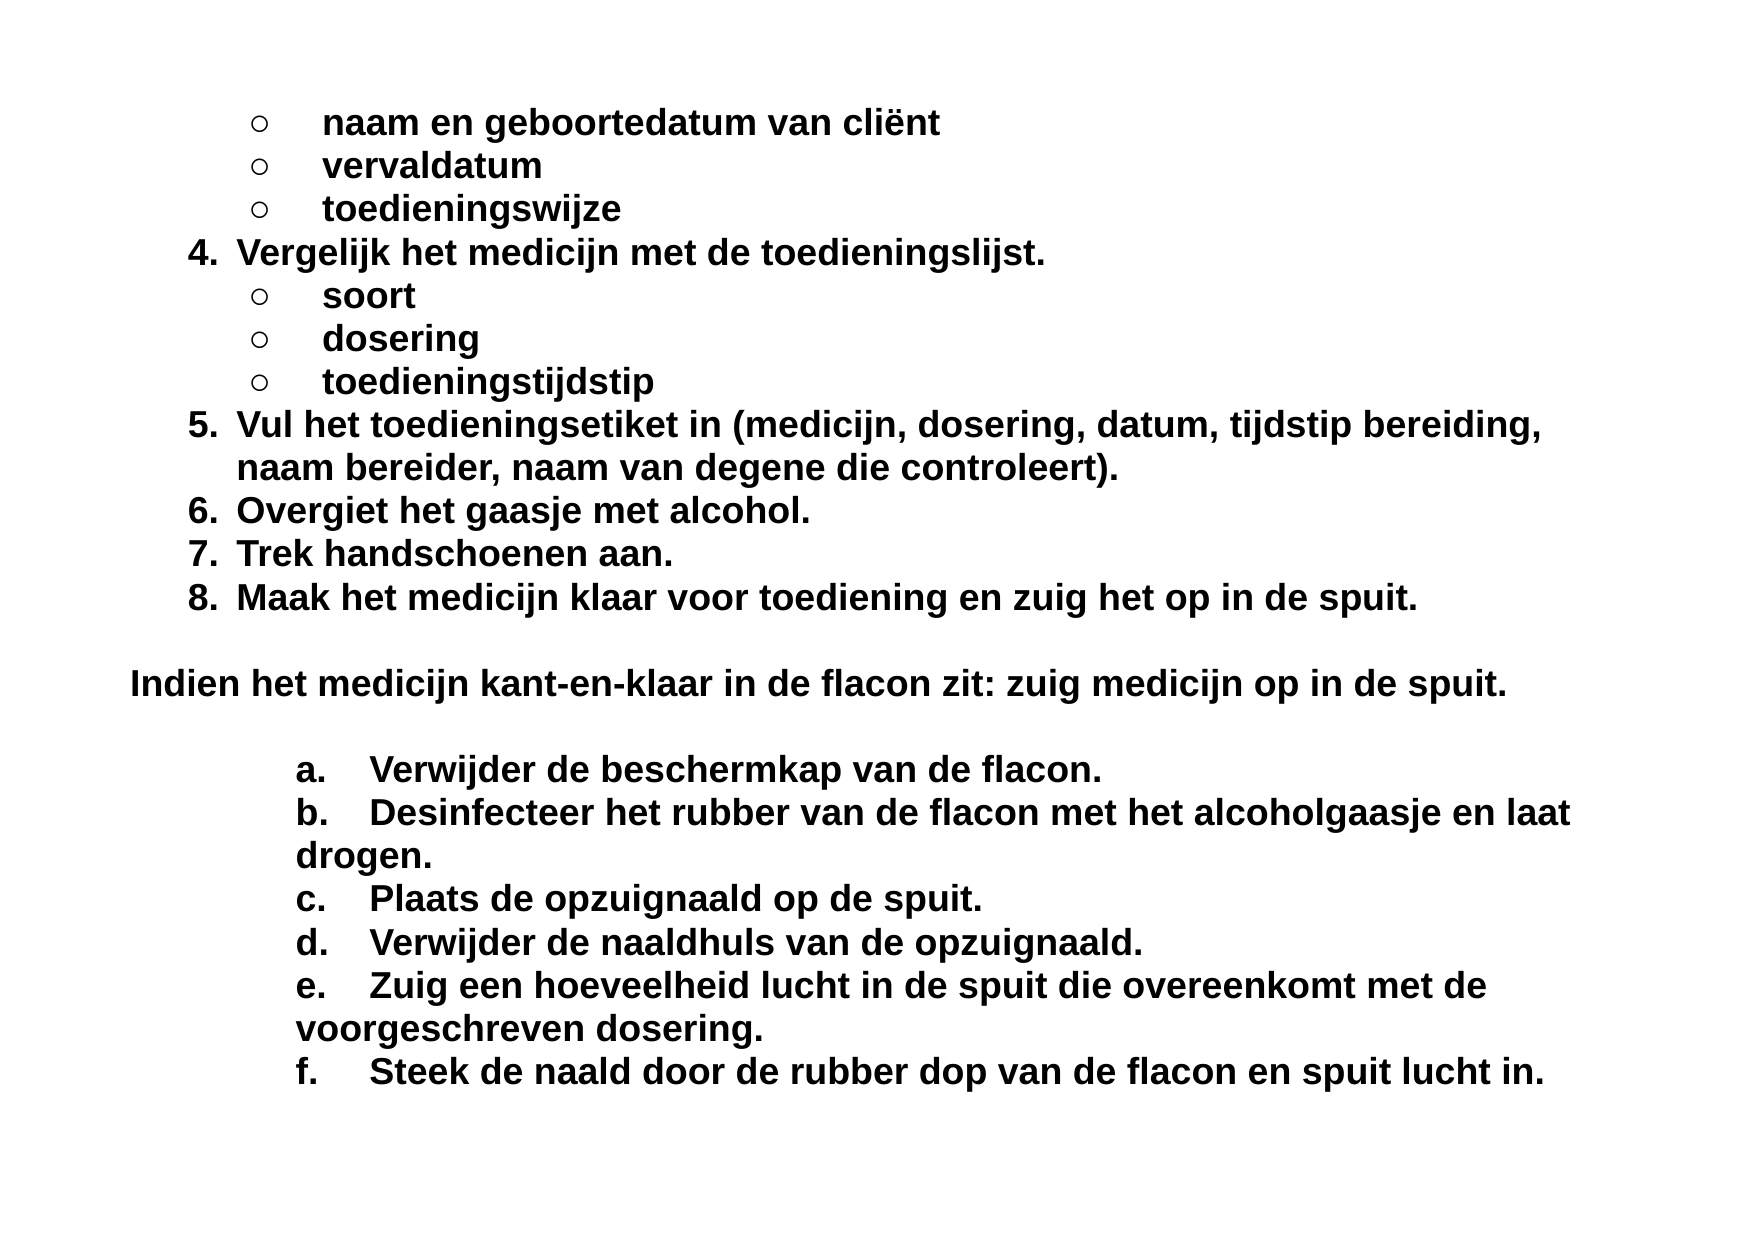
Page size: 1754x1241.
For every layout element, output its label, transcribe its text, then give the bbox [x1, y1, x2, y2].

list dosering [248, 316, 1636, 359]
list naam en geboortedatum van cliënt [248, 100, 1636, 143]
list Vergelijk het medicijn met de toedieningslijst. [177, 230, 1636, 273]
list Steek de naald door de rubber dop van de flacon en spuit lucht in. [295, 1049, 1636, 1092]
list toedieningswijze [248, 187, 1636, 230]
list Trek handschoenen aan. [177, 532, 1636, 575]
subtitle Indien het medicijn kant-en-klaar in de flacon zit: zuig medicijn op in de spuit. [130, 661, 1636, 704]
list Vul het toedieningsetiket in (medicijn, dosering, datum, tijdstip bereiding, naam bereider, naam van degene die controleert). [177, 402, 1636, 488]
list Desinfecteer het rubber van de flacon met het alcoholgaasje en laat drogen. [295, 790, 1636, 877]
list Overgiet het gaasje met alcohol. [177, 488, 1636, 532]
list vervaldatum [248, 143, 1636, 187]
list Maak het medicijn klaar voor toediening en zuig het op in de spuit. [177, 575, 1636, 618]
list Verwijder de beschermkap van de flacon. [295, 747, 1636, 790]
list Zuig een hoeveelheid lucht in de spuit die overeenkomt met de voorgeschreven dosering. [295, 963, 1636, 1049]
list Verwijder de naaldhuls van de opzuignaald. [295, 920, 1636, 963]
list toedieningstijdstip [248, 359, 1636, 402]
list Plaats de opzuignaald op de spuit. [295, 877, 1636, 920]
list soort [248, 273, 1636, 316]
